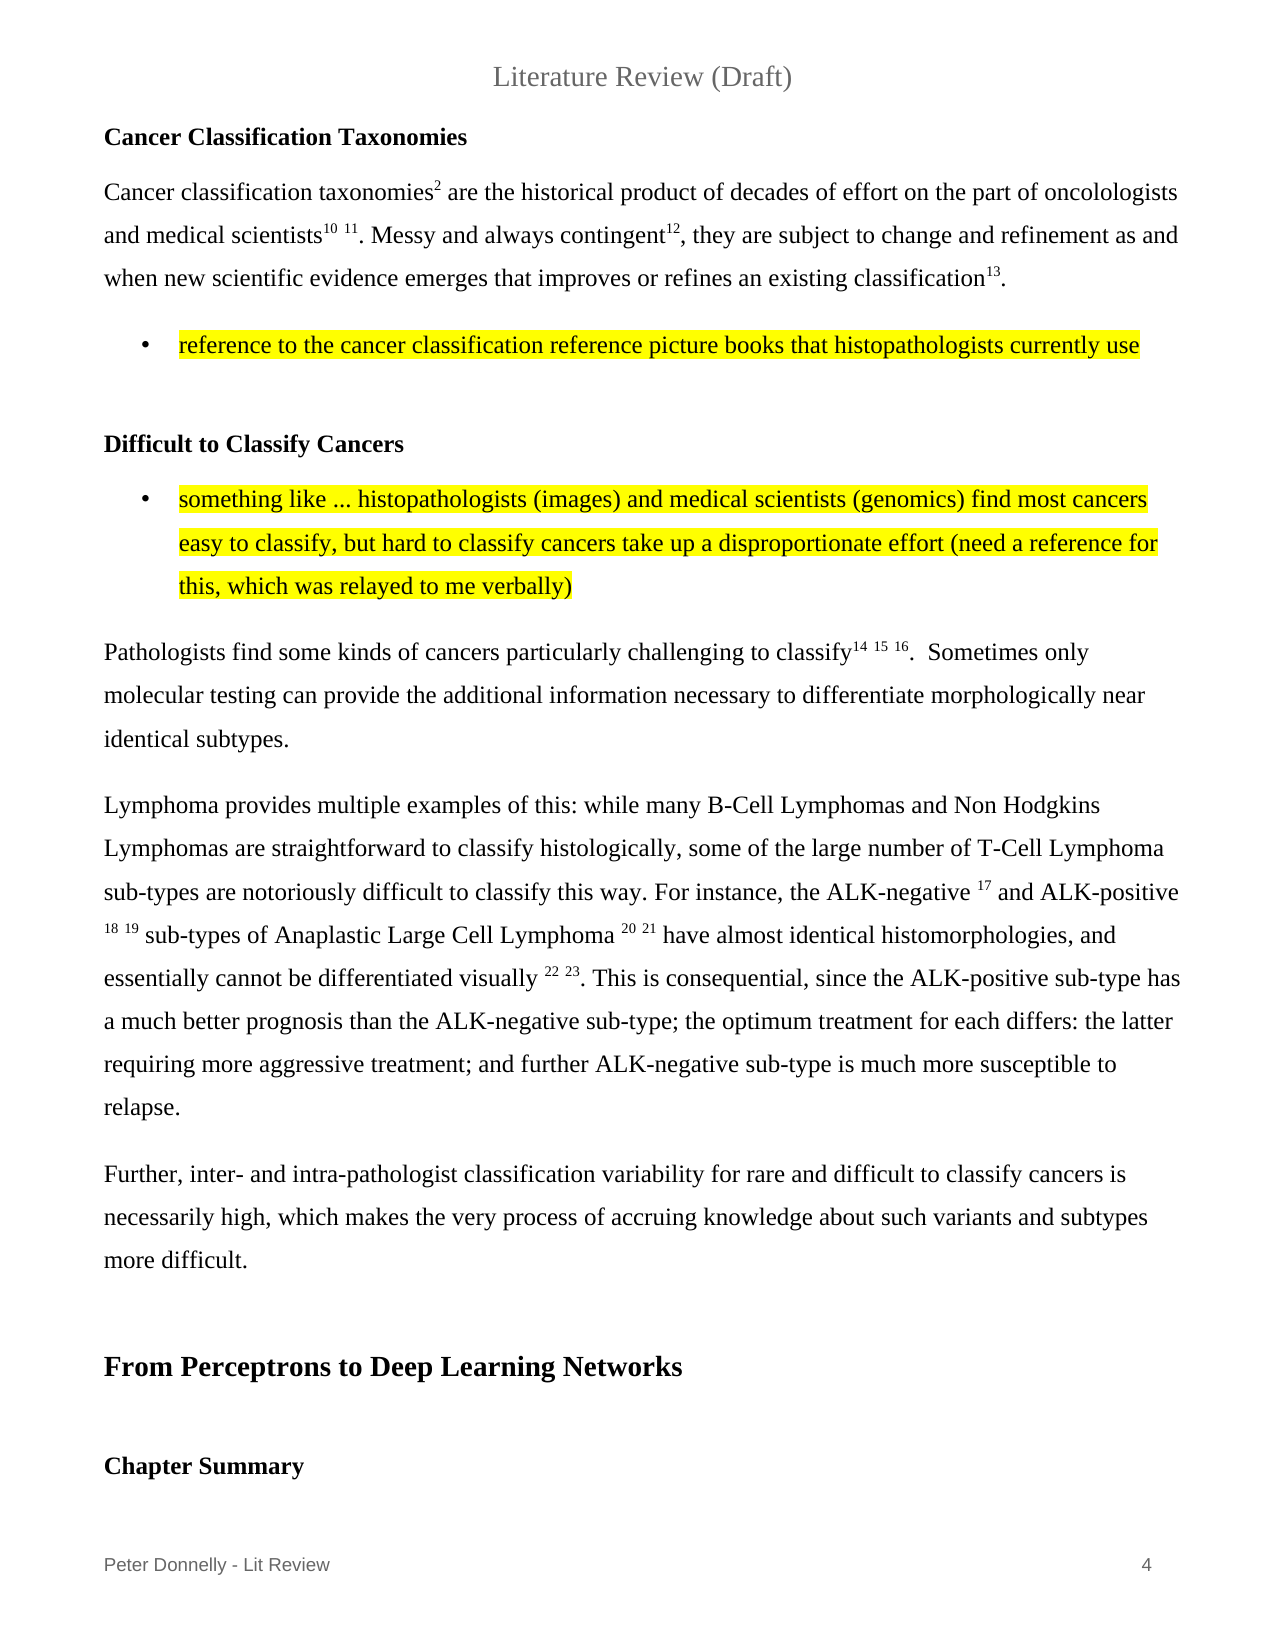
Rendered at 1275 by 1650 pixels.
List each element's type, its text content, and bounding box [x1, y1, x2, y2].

text Further, inter- and intra-pathologist classification variability for rare and difficult to classify cancers is necessarily high, which makes the very process of accruing knowledge about such variants and subtypes more difficult. [103, 1159, 1181, 1274]
text Cancer classification taxonomies are the historical product of decades of effort on the part of oncolologists and medical scientists . Messy and always contingent, they are subject to change and refinement as and when new scientific evidence emerges that improves or refines an existing classification. [103, 177, 1181, 292]
subtitle Cancer Classification Taxonomies [103, 122, 1181, 151]
text Lymphoma provides multiple examples of this: while many B-Cell Lymphomas and Non Hodgkins Lymphomas are straightforward to classify histologically, some of the large number of T-Cell Lymphoma sub-types are notoriously difficult to classify this way. For instance, the ALK-negative and ALK-positive sub-types of Anaplastic Large Cell Lymphoma have almost identical histomorphologies, and essentially cannot be differentiated visually . This is consequential, since the ALK-positive sub-type has a much better prognosis than the ALK-negative sub-type; the optimum treatment for each differs: the latter requiring more aggressive treatment; and further ALK-negative sub-type is much more susceptible to relapse. [103, 790, 1181, 1121]
subtitle From Perceptrons to Deep Learning Networks [103, 1349, 1181, 1383]
subtitle Chapter Summary [103, 1451, 1181, 1479]
list reference to the cancer classification reference picture books that histopathologists currently use [141, 330, 1181, 359]
subtitle Difficult to Classify Cancers [103, 429, 1181, 458]
text Pathologists find some kinds of cancers particularly challenging to classify . Sometimes only molecular testing can provide the additional information necessary to differentiate morphologically near identical subtypes. [103, 637, 1181, 752]
list something like ... histopathologists (images) and medical scientists (genomics) find most cancers easy to classify, but hard to classify cancers take up a disproportionate effort (need a reference for this, which was relayed to me verbally) [141, 484, 1181, 599]
